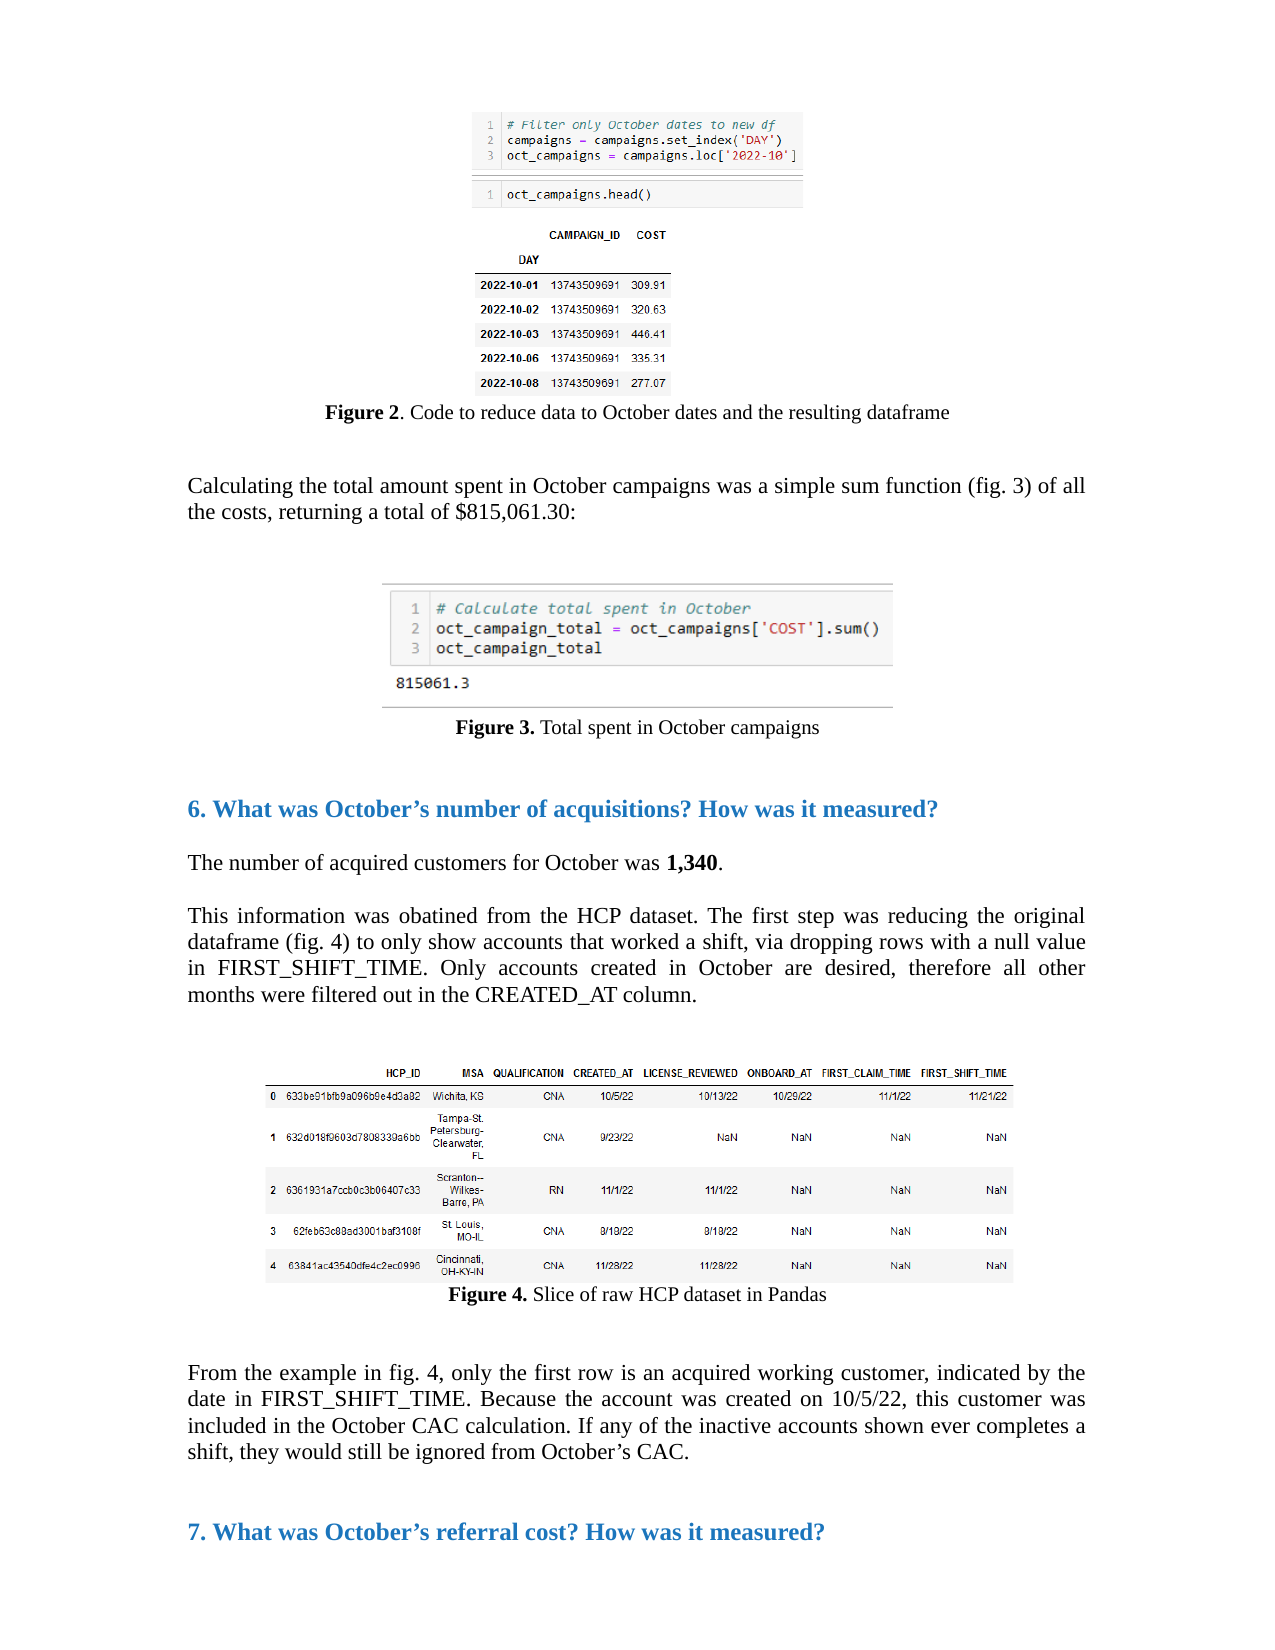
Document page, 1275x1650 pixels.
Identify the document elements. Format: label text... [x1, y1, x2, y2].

text 7. What was October’s referral cost? How was it measured? [187, 1517, 1087, 1546]
picture [382, 572, 893, 715]
text 6. What was October’s number of acquisitions? How was it measured? [187, 794, 1087, 823]
text This information was obatined from the HCP dataset. The first step was reducing the original dataframe (fig. 4) to only show accounts that worked a shift, via dropping rows with a null value in FIRST_SHIFT_TIME. Only accounts created in October are desired, therefore all other months were filtered out in the CREATED_AT column. [187, 902, 1087, 1007]
text Calculating the total amount spent in October campaigns was a simple sum function (fig. 3) of all the costs, returning a total of $815,061.30: [187, 472, 1087, 524]
text Figure 3. Total spent in October campaigns [187, 715, 1087, 739]
text Figure 4. Slice of raw HCP dataset in Pandas [187, 1282, 1087, 1306]
picture [471, 112, 804, 400]
text The number of acquired customers for October was 1,340. [187, 849, 1087, 875]
picture [261, 1060, 1014, 1283]
text From the example in fig. 4, only the first row is an acquired working customer, indicated by the date in FIRST_SHIFT_TIME. Because the account was created on 10/5/22, this customer was included in the October CAC calculation. If any of the inactive accounts shown ever completes a shift, they would still be ignored from October’s CAC. [187, 1359, 1087, 1464]
text Figure 2. Code to reduce data to October dates and the resulting dataframe [187, 399, 1087, 424]
